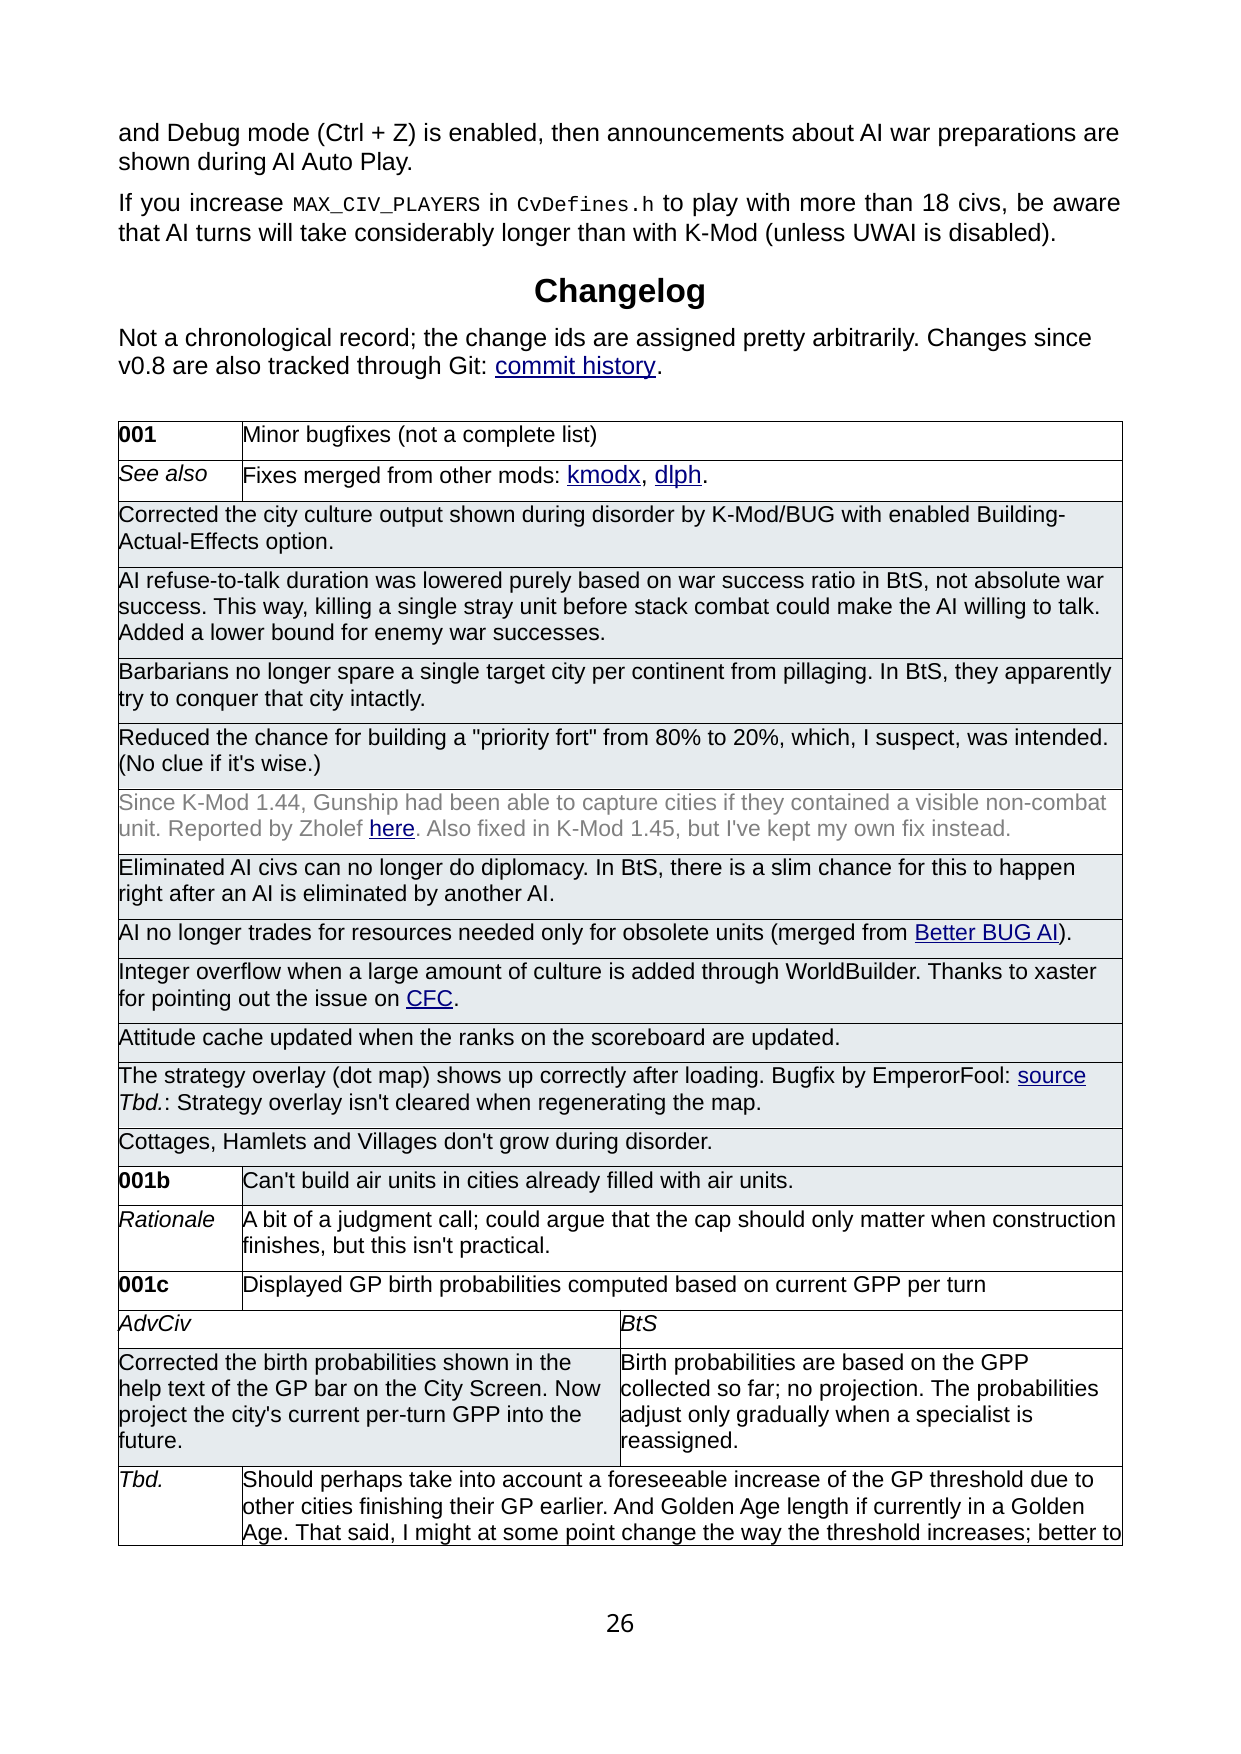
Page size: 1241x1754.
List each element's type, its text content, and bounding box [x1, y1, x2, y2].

table_cell Integer overflow when a large amount of culture is added through WorldBuilder. Thanks to xaster for pointing out the issue on CFC. [119, 959, 1122, 1023]
table_cell Since K-Mod 1.44, Gunship had been able to capture cities if they contained a visible non-combat unit. Reported by Zholef here. Also fixed in K-Mod 1.45, but I've kept my own fix instead. [119, 790, 1122, 854]
table_cell Cottages, Hamlets and Villages don't grow during disorder. [119, 1129, 1122, 1166]
text and Debug mode (Ctrl + Z) is enabled, then announcements about AI war preparations are shown during AI Auto Play. [118, 118, 1122, 176]
table_cell See also [119, 461, 242, 501]
table_cell AI no longer trades for resources needed only for obsolete units (merged from Better BUG AI). [119, 920, 1122, 958]
table_cell Can't build air units in cities already filled with air units. [243, 1167, 1122, 1205]
table_header Minor bugfixes (not a complete list) [243, 422, 1122, 460]
table_header 001 [119, 422, 242, 460]
table_cell Barbarians no longer spare a single target city per continent from pillaging. In BtS, they apparently try to conquer that city intactly. [119, 659, 1122, 723]
table_cell 001c [119, 1272, 242, 1309]
table_cell AdvCiv [119, 1311, 620, 1348]
table_cell Birth probabilities are based on the GPP collected so far; no projection. The probabilities adjust only gradually when a specialist is reassigned. [621, 1349, 1122, 1466]
table_cell Reduced the chance for building a "priority fort" from 80% to 20%, which, I suspect, was intended. (No clue if it's wise.) [119, 724, 1122, 788]
table_cell AI refuse-to-talk duration was lowered purely based on war success ratio in BtS, not absolute war success. This way, killing a single stray unit before stack combat could make the AI willing to talk. Added a lower bound for enemy war successes. [119, 568, 1122, 658]
text If you increase MAX_CIV_PLAYERS in CvDefines.h to play with more than 18 civs, be aware that AI turns will take considerably longer than with K-Mod (unless UWAI is disabled). [118, 188, 1122, 247]
table_cell A bit of a judgment call; could argue that the cap should only matter when construction finishes, but this isn't practical. [243, 1206, 1122, 1271]
text Not a chronological record; the change ids are assigned pretty arbitrarily. Changes since v0.8 are also tracked through Git: commit history. [118, 322, 1122, 409]
subtitle Changelog [118, 272, 1122, 310]
table_cell The strategy overlay (dot map) shows up correctly after loading. Bugfix by EmperorFool: source Tbd.: Strategy overlay isn't cleared when regenerating the map. [119, 1063, 1122, 1127]
table_cell Attitude cache updated when the ranks on the scoreboard are updated. [119, 1024, 1122, 1062]
table_cell Should perhaps take into account a foreseeable increase of the GP threshold due to other cities finishing their GP earlier. And Golden Age length if currently in a Golden Age. That said, I might at some point change the way the threshold increases; better to [243, 1467, 1122, 1545]
table_cell 001b [119, 1167, 242, 1205]
table_cell Displayed GP birth probabilities computed based on current GPP per turn [243, 1272, 1122, 1309]
table_cell Corrected the birth probabilities shown in the help text of the GP bar on the City Screen. Now project the city's current per-turn GPP into the future. [119, 1349, 620, 1466]
table_cell Fixes merged from other mods: kmodx, dlph. [243, 461, 1122, 501]
table_cell Eliminated AI civs can no longer do diplomacy. In BtS, there is a slim chance for this to happen right after an AI is eliminated by another AI. [119, 855, 1122, 919]
table_cell Tbd. [119, 1467, 242, 1545]
table_cell Rationale [119, 1206, 242, 1271]
table_cell BtS [621, 1311, 1122, 1348]
table_cell Corrected the city culture output shown during disorder by K-Mod/BUG with enabled Building-Actual-Effects option. [119, 502, 1122, 567]
